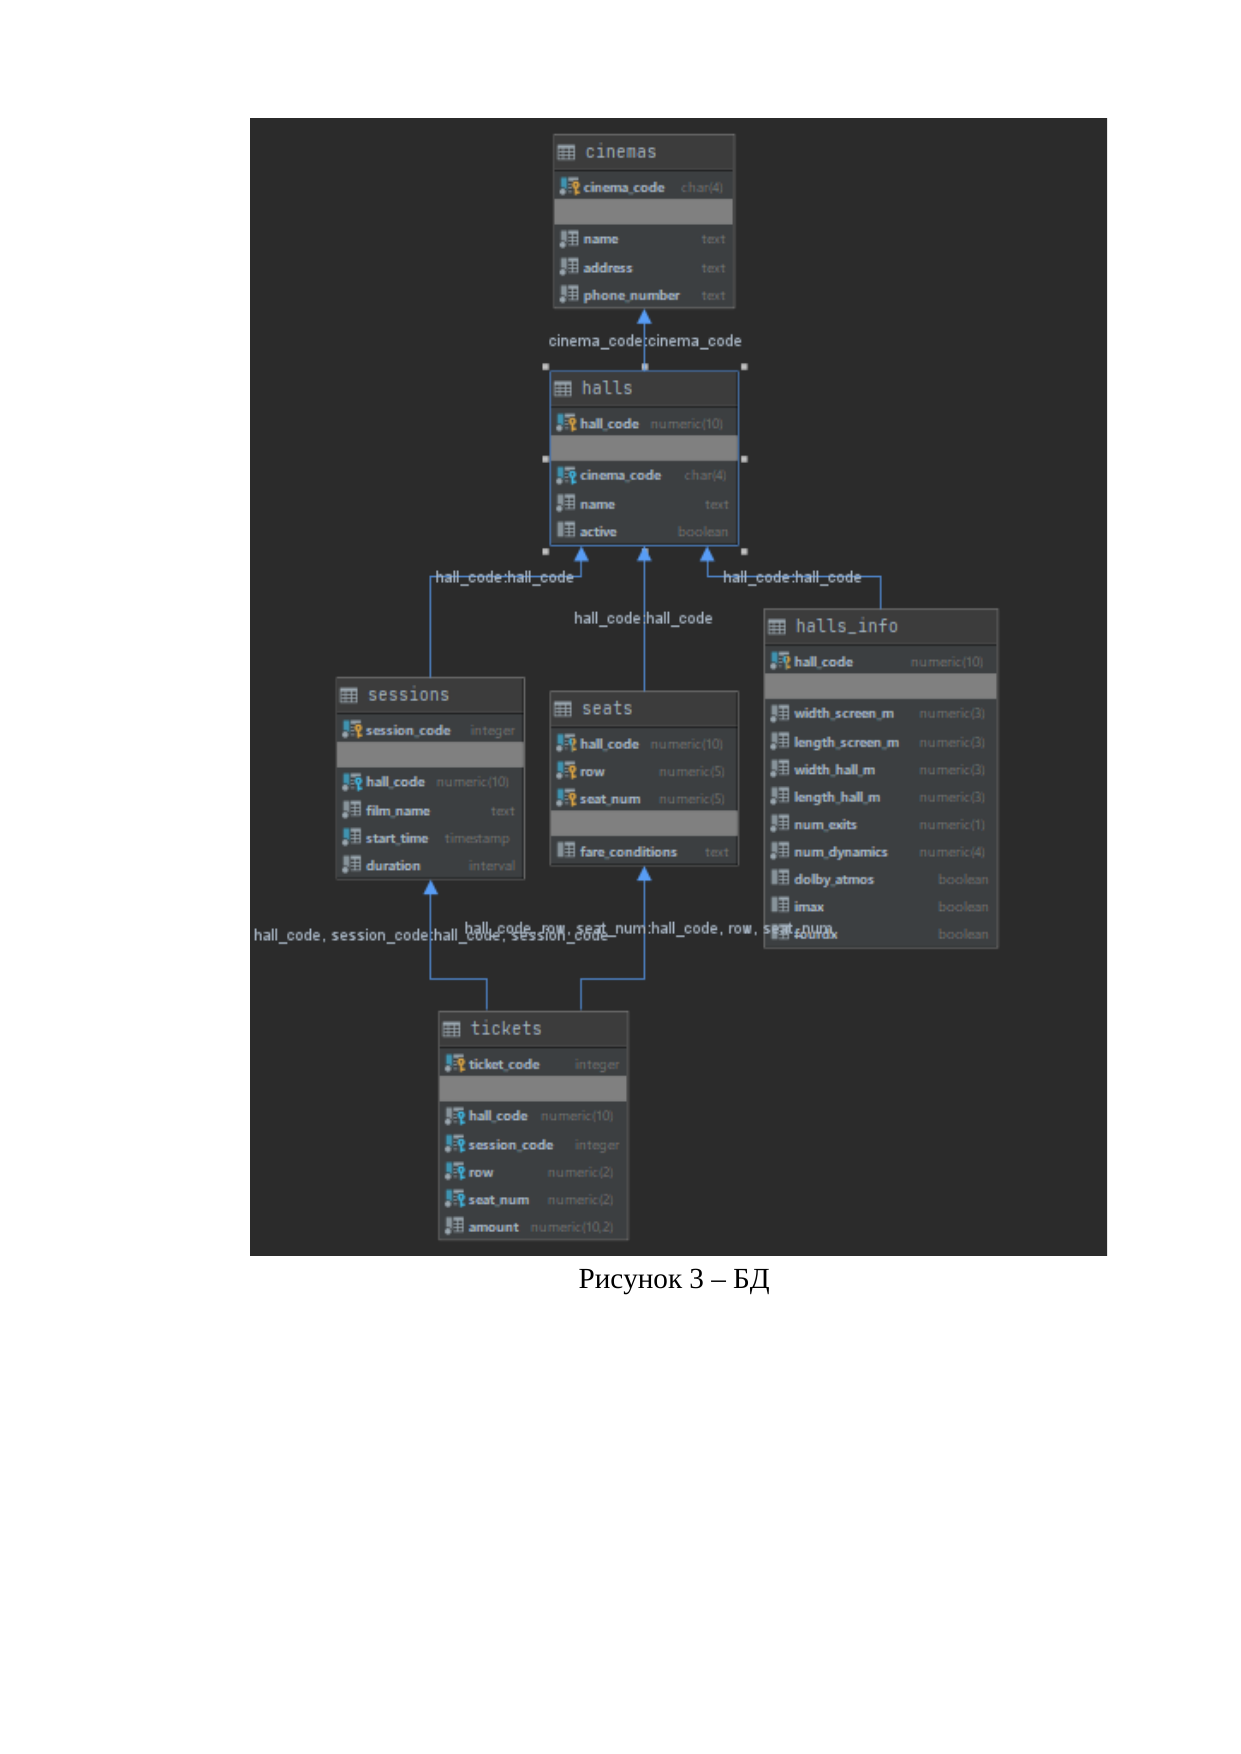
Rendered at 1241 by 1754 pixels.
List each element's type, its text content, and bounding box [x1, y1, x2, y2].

list Рисунок 3 – БД [168, 118, 1180, 1294]
picture [250, 118, 1108, 1256]
